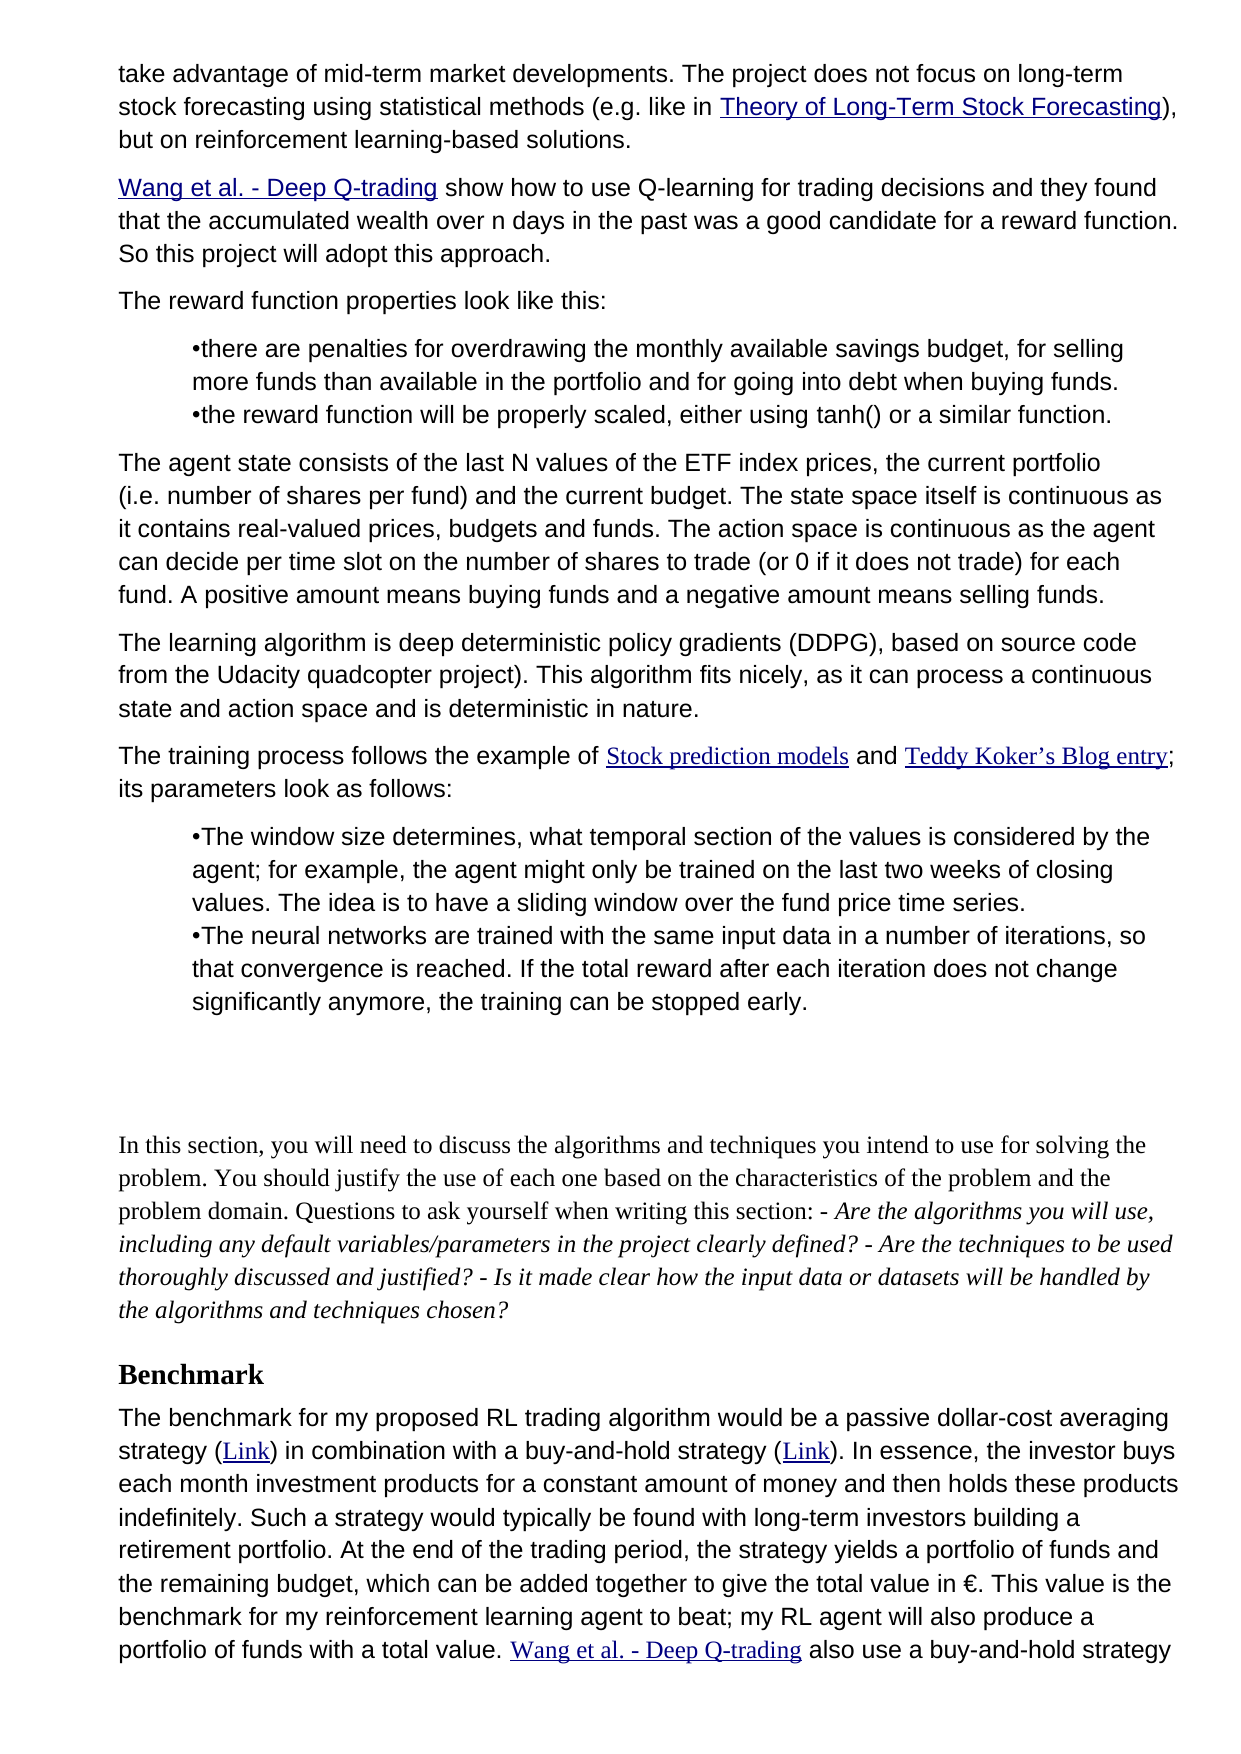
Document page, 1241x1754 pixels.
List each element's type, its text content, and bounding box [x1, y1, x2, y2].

list the reward function will be properly scaled, either using tanh() or a similar function. [118, 400, 1181, 429]
text The reward function properties look like this: [118, 286, 1181, 315]
text The agent state consists of the last N values of the ETF index prices, the current portfolio (i.e. number of shares per fund) and the current budget. The state space itself is continuous as it contains real-valued prices, budgets and funds. The action space is continuous as the agent can decide per time slot on the number of shares to trade (or 0 if it does not trade) for each fund. A positive amount means buying funds and a negative amount means selling funds. [118, 448, 1181, 609]
text Wang et al. - Deep Q-trading show how to use Q-learning for trading decisions and they found that the accumulated wealth over n days in the past was a good candidate for a reward function. So this project will adopt this approach. [118, 173, 1181, 267]
text take advantage of mid-term market developments. The project does not focus on long-term stock forecasting using statistical methods (e.g. like in Theory of Long-Term Stock Forecasting), but on reinforcement learning-based solutions. [118, 59, 1181, 154]
text The learning algorithm is deep deterministic policy gradients (DDPG), based on source code from the Udacity quadcopter project). This algorithm fits nicely, as it can process a continuous state and action space and is deterministic in nature. [118, 627, 1181, 722]
text In this section, you will need to discuss the algorithms and techniques you intend to use for solving the problem. You should justify the use of each one based on the characteristics of the problem and the problem domain. Questions to ask yourself when writing this section: - Are the algorithms you will use, including any default variables/parameters in the project clearly defined? - Are the techniques to be used thoroughly discussed and justified? - Is it made clear how the input data or datasets will be handled by the algorithms and techniques chosen? [118, 1130, 1181, 1324]
list there are penalties for overdrawing the monthly available savings budget, for selling more funds than available in the portfolio and for going into debt when buying funds. [118, 334, 1181, 396]
list The window size determines, what temporal section of the values is considered by the agent; for example, the agent might only be trained on the last two weeks of closing values. The idea is to have a sliding window over the fund price time series. [118, 822, 1181, 917]
subtitle Benchmark [118, 1357, 1181, 1391]
text The training process follows the example of Stock prediction models and Teddy Koker’s Blog entry; its parameters look as follows: [118, 741, 1181, 803]
list The neural networks are trained with the same input data in a number of iterations, so that convergence is reached. If the total reward after each iteration does not change significantly anymore, the training can be stopped early. [118, 921, 1181, 1016]
text The benchmark for my proposed RL trading algorithm would be a passive dollar-cost averaging strategy (Link) in combination with a buy-and-hold strategy (Link). In essence, the investor buys each month investment products for a constant amount of money and then holds these products indefinitely. Such a strategy would typically be found with long-term investors building a retirement portfolio. At the end of the trading period, the strategy yields a portfolio of funds and the remaining budget, which can be added together to give the total value in €. This value is the benchmark for my reinforcement learning agent to beat; my RL agent will also produce a portfolio of funds with a total value. Wang et al. - Deep Q-trading also use a buy-and-hold strategy [118, 1403, 1181, 1663]
